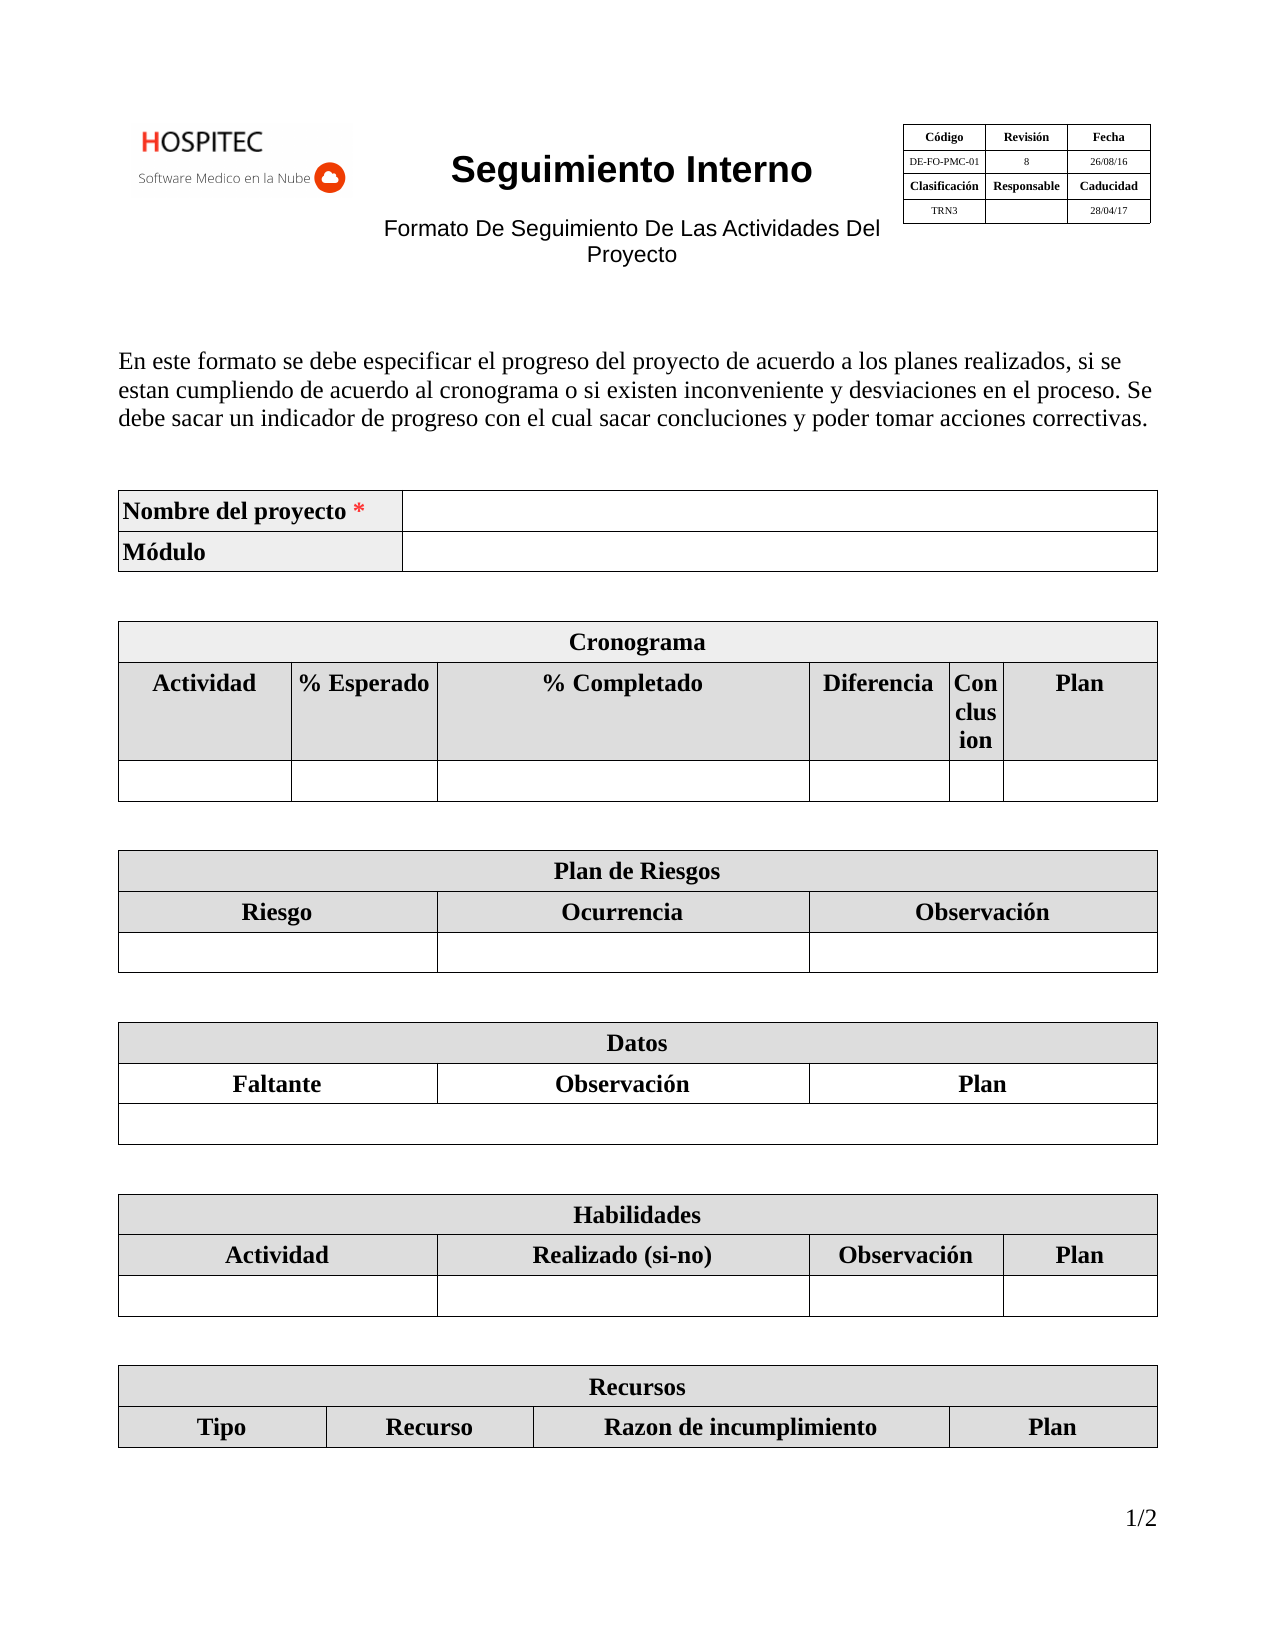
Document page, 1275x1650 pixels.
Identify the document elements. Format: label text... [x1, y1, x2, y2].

table_header Plan de Riesgos [119, 851, 1157, 891]
table_cell Actividad [119, 663, 291, 760]
table_cell [119, 761, 291, 801]
table_cell Actividad [119, 1235, 437, 1275]
table_cell Realizado (si-no) [438, 1235, 809, 1275]
table_cell Faltante [119, 1064, 437, 1103]
picture [131, 123, 353, 198]
table_cell [1004, 761, 1157, 801]
table_cell Conclusion [950, 663, 1003, 760]
table_cell Observación [810, 1235, 1003, 1275]
table_header Datos [119, 1023, 1157, 1063]
table_cell [810, 761, 949, 801]
table_cell Plan [1004, 1235, 1157, 1275]
table_cell % Completado [438, 663, 809, 760]
table_cell [292, 761, 437, 801]
table_cell Tipo [119, 1407, 326, 1447]
table_cell [950, 761, 1003, 801]
table_cell [810, 1276, 1003, 1316]
table_header Recursos [119, 1366, 1157, 1406]
table_cell Riesgo [119, 892, 437, 932]
table_cell Plan [950, 1407, 1157, 1447]
table_cell Módulo [119, 532, 402, 571]
table_cell Ocurrencia [438, 892, 809, 932]
table_cell Observación [438, 1064, 809, 1103]
text En este formato se debe especificar el progreso del proyecto de acuerdo a los planes realizados, si se estan cumpliendo de acuerdo al cronograma o si existen inconveniente y desviaciones en el proceso. Se debe sacar un indicador de progreso con el cual sacar concluciones y poder tomar acciones correctivas. [118, 346, 1157, 432]
table_header Habilidades [119, 1195, 1157, 1234]
table_cell [403, 532, 1157, 571]
table_cell Observación [810, 892, 1157, 932]
table_cell [1004, 1276, 1157, 1316]
table_header [403, 491, 1157, 531]
table_header Nombre del proyecto * [119, 491, 402, 531]
table_cell [438, 933, 809, 972]
table_cell [438, 1276, 809, 1316]
table_cell Plan [810, 1064, 1157, 1103]
table_cell Diferencia [810, 663, 949, 760]
table_cell [119, 933, 437, 972]
table_cell [119, 1104, 1157, 1144]
table_header Cronograma [119, 622, 1157, 662]
table_cell [119, 1276, 437, 1316]
table_cell [810, 933, 1157, 972]
table_cell [438, 761, 809, 801]
table_cell Plan [1004, 663, 1157, 760]
table_cell % Esperado [292, 663, 437, 760]
table_cell Recurso [327, 1407, 533, 1447]
table_cell Razon de incumplimiento [534, 1407, 949, 1447]
